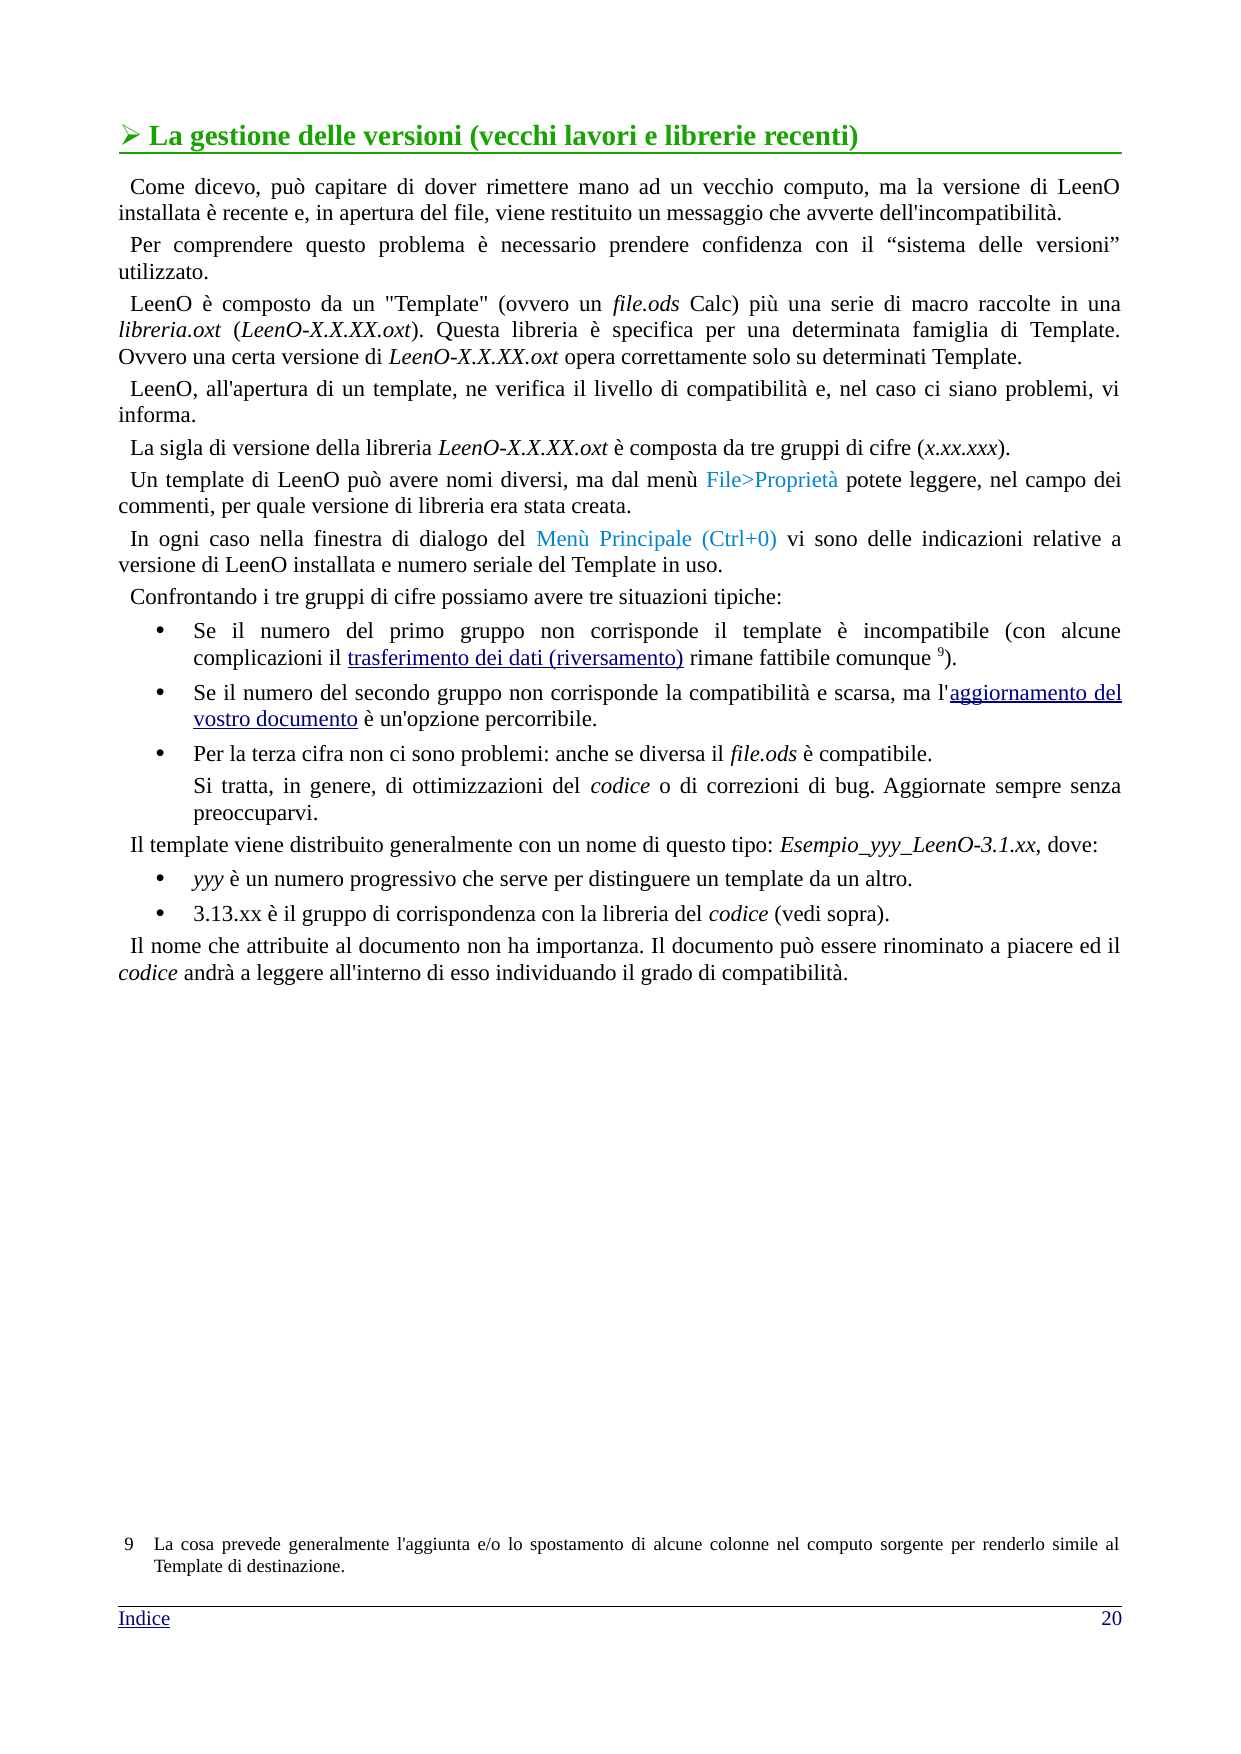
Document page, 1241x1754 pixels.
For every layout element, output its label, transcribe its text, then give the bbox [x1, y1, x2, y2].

list Per la terza cifra non ci sono problemi: anche se diversa il file.ods è compatibile. [156, 738, 1122, 766]
text Come dicevo, può capitare di dover rimettere mano ad un vecchio computo, ma la versione di LeenO installata è recente e, in apertura del file, viene restituito un messaggio che avverte dell'incompatibilità. [118, 173, 1122, 225]
text Un template di LeenO può avere nomi diversi, ma dal menù File>Proprietà potete leggere, nel campo dei commenti, per quale versione di libreria era stata creata. [118, 466, 1122, 519]
text LeenO è composto da un "Template" (ovvero un file.ods Calc) più una serie di macro raccolte in una libreria.oxt (LeenO-X.X.XX.oxt). Questa libreria è specifica per una determinata famiglia di Template. Ovvero una certa versione di LeenO-X.X.XX.oxt opera correttamente solo su determinati Template. [118, 290, 1122, 369]
list yyy è un numero progressivo che serve per distinguere un template da un altro. [156, 863, 1122, 892]
text La sigla di versione della libreria LeenO-X.X.XX.oxt è composta da tre gruppi di cifre (x.xx.xxx). [118, 434, 1122, 460]
list Se il numero del secondo gruppo non corrisponde la compatibilità e scarsa, ma l'aggiornamento del vostro documento è un'opzione percorribile. [156, 677, 1122, 732]
subtitle La gestione delle versioni (vecchi lavori e librerie recenti) [119, 118, 1122, 152]
text LeenO, all'apertura di un template, ne verifica il livello di compatibilità e, nel caso ci siano problemi, vi informa. [118, 375, 1122, 428]
text Confrontando i tre gruppi di cifre possiamo avere tre situazioni tipiche: [118, 583, 1122, 609]
text In ogni caso nella finestra di dialogo del Menù Principale (Ctrl+0) vi sono delle indicazioni relative a versione di LeenO installata e numero seriale del Template in uso. [118, 524, 1122, 577]
list Se il numero del primo gruppo non corrisponde il template è incompatibile (con alcune complicazioni il trasferimento dei dati (riversamento) rimane fattibile comunque ). [156, 616, 1122, 671]
text Il nome che attribuite al documento non ha importanza. Il documento può essere rinominato a piacere ed il codice andrà a leggere all'interno di esso individuando il grado di compatibilità. [118, 933, 1122, 985]
list La cosa prevede generalmente l'aggiunta e/o lo spostamento di alcune colonne nel computo sorgente per renderlo simile al Template di destinazione. [124, 1533, 1122, 1576]
list 3.13.xx è il gruppo di corrispondenza con la libreria del codice (vedi sopra). [156, 898, 1122, 927]
text Per comprendere questo problema è necessario prendere confidenza con il “sistema delle versioni” utilizzato. [118, 231, 1122, 284]
list Si tratta, in genere, di ottimizzazioni del codice o di correzioni di bug. Aggiornate sempre senza preoccuparvi. [156, 772, 1122, 825]
text Il template viene distribuito generalmente con un nome di questo tipo: Esempio_yyy_LeenO-3.1.xx, dove: [118, 831, 1122, 857]
